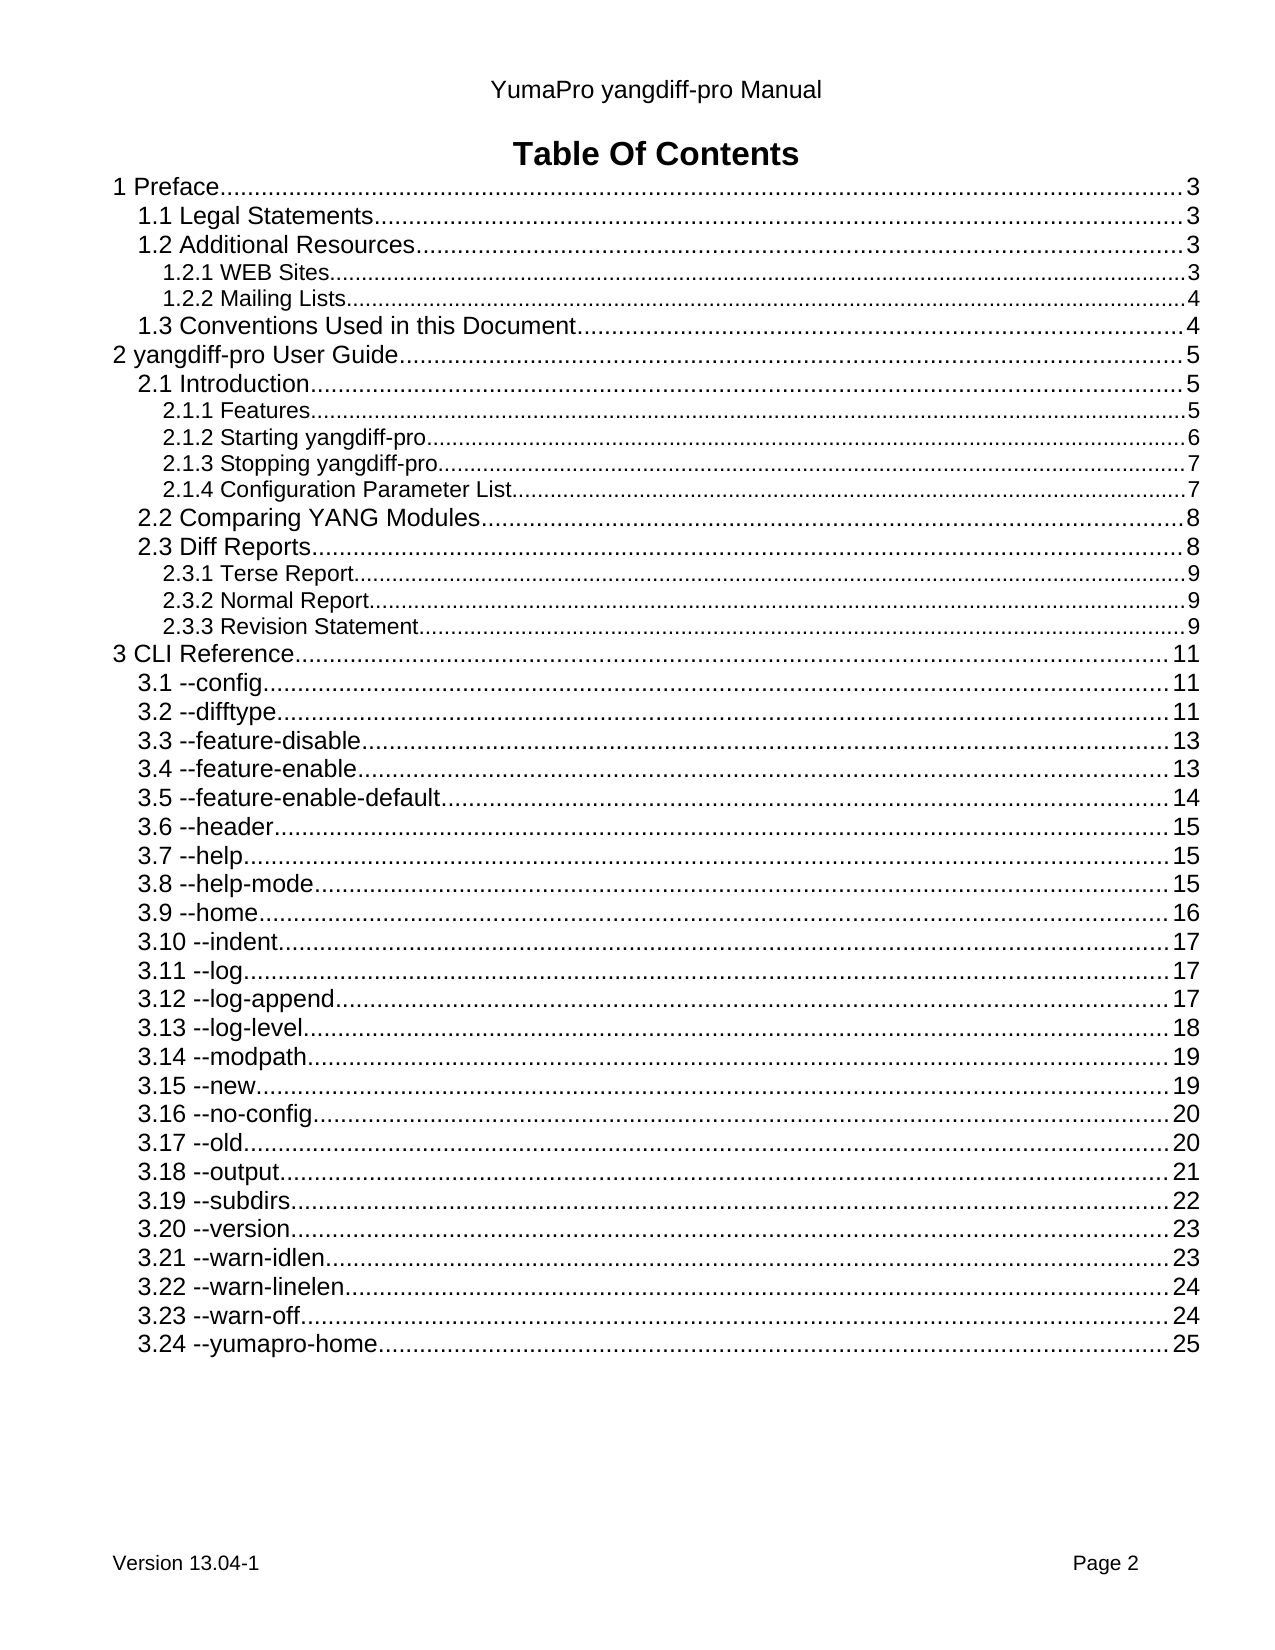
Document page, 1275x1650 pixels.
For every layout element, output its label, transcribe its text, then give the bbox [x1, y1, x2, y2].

text 1 Preface 3 [112, 172, 1200, 201]
text 3.21 --warn-idlen 23 [137, 1243, 1200, 1272]
text 3.20 --version 23 [137, 1214, 1200, 1243]
text 2.3.1 Terse Report 9 [162, 560, 1200, 587]
text 2.3 Diff Reports 8 [137, 532, 1200, 560]
text 3.24 --yumapro-home 25 [137, 1329, 1200, 1358]
text 3.13 --log-level 18 [137, 1013, 1200, 1042]
subtitle Table Of Contents [112, 134, 1200, 172]
text 3.3 --feature-disable 13 [137, 726, 1200, 754]
text 3.11 --log 17 [137, 956, 1200, 984]
text 1.3 Conventions Used in this Document 4 [137, 311, 1200, 340]
text 3.6 --header 15 [137, 812, 1200, 841]
text 1.2.1 WEB Sites 3 [162, 258, 1200, 285]
text 1.1 Legal Statements 3 [137, 201, 1200, 230]
text 2.2 Comparing YANG Modules 8 [137, 503, 1200, 532]
text 3.9 --home 16 [137, 898, 1200, 927]
text 3 CLI Reference 11 [112, 639, 1200, 668]
text 3.7 --help 15 [137, 841, 1200, 869]
text 3.17 --old 20 [137, 1128, 1200, 1157]
text 3.19 --subdirs 22 [137, 1186, 1200, 1214]
text 3.4 --feature-enable 13 [137, 754, 1200, 783]
text 2.1.2 Starting yangdiff-pro 6 [162, 424, 1200, 450]
text 3.16 --no-config 20 [137, 1099, 1200, 1128]
text 3.5 --feature-enable-default 14 [137, 783, 1200, 812]
text 3.8 --help-mode 15 [137, 869, 1200, 898]
text 3.12 --log-append 17 [137, 984, 1200, 1013]
text 2.1.1 Features 5 [162, 397, 1200, 424]
text 1.2.2 Mailing Lists 4 [162, 285, 1200, 311]
text 3.23 --warn-off 24 [137, 1301, 1200, 1329]
text 3.10 --indent 17 [137, 927, 1200, 956]
text 3.15 --new 19 [137, 1071, 1200, 1099]
text 2.1.4 Configuration Parameter List 7 [162, 476, 1200, 503]
text 3.22 --warn-linelen 24 [137, 1272, 1200, 1301]
text 2.1 Introduction 5 [137, 369, 1200, 397]
text 2 yangdiff-pro User Guide 5 [112, 340, 1200, 369]
text 1.2 Additional Resources 3 [137, 230, 1200, 258]
text 3.2 --difftype 11 [137, 697, 1200, 726]
text 2.3.2 Normal Report 9 [162, 587, 1200, 613]
text 3.1 --config 11 [137, 668, 1200, 697]
text 2.1.3 Stopping yangdiff-pro 7 [162, 450, 1200, 476]
text 3.14 --modpath 19 [137, 1042, 1200, 1071]
text 3.18 --output 21 [137, 1157, 1200, 1186]
text 2.3.3 Revision Statement 9 [162, 613, 1200, 639]
